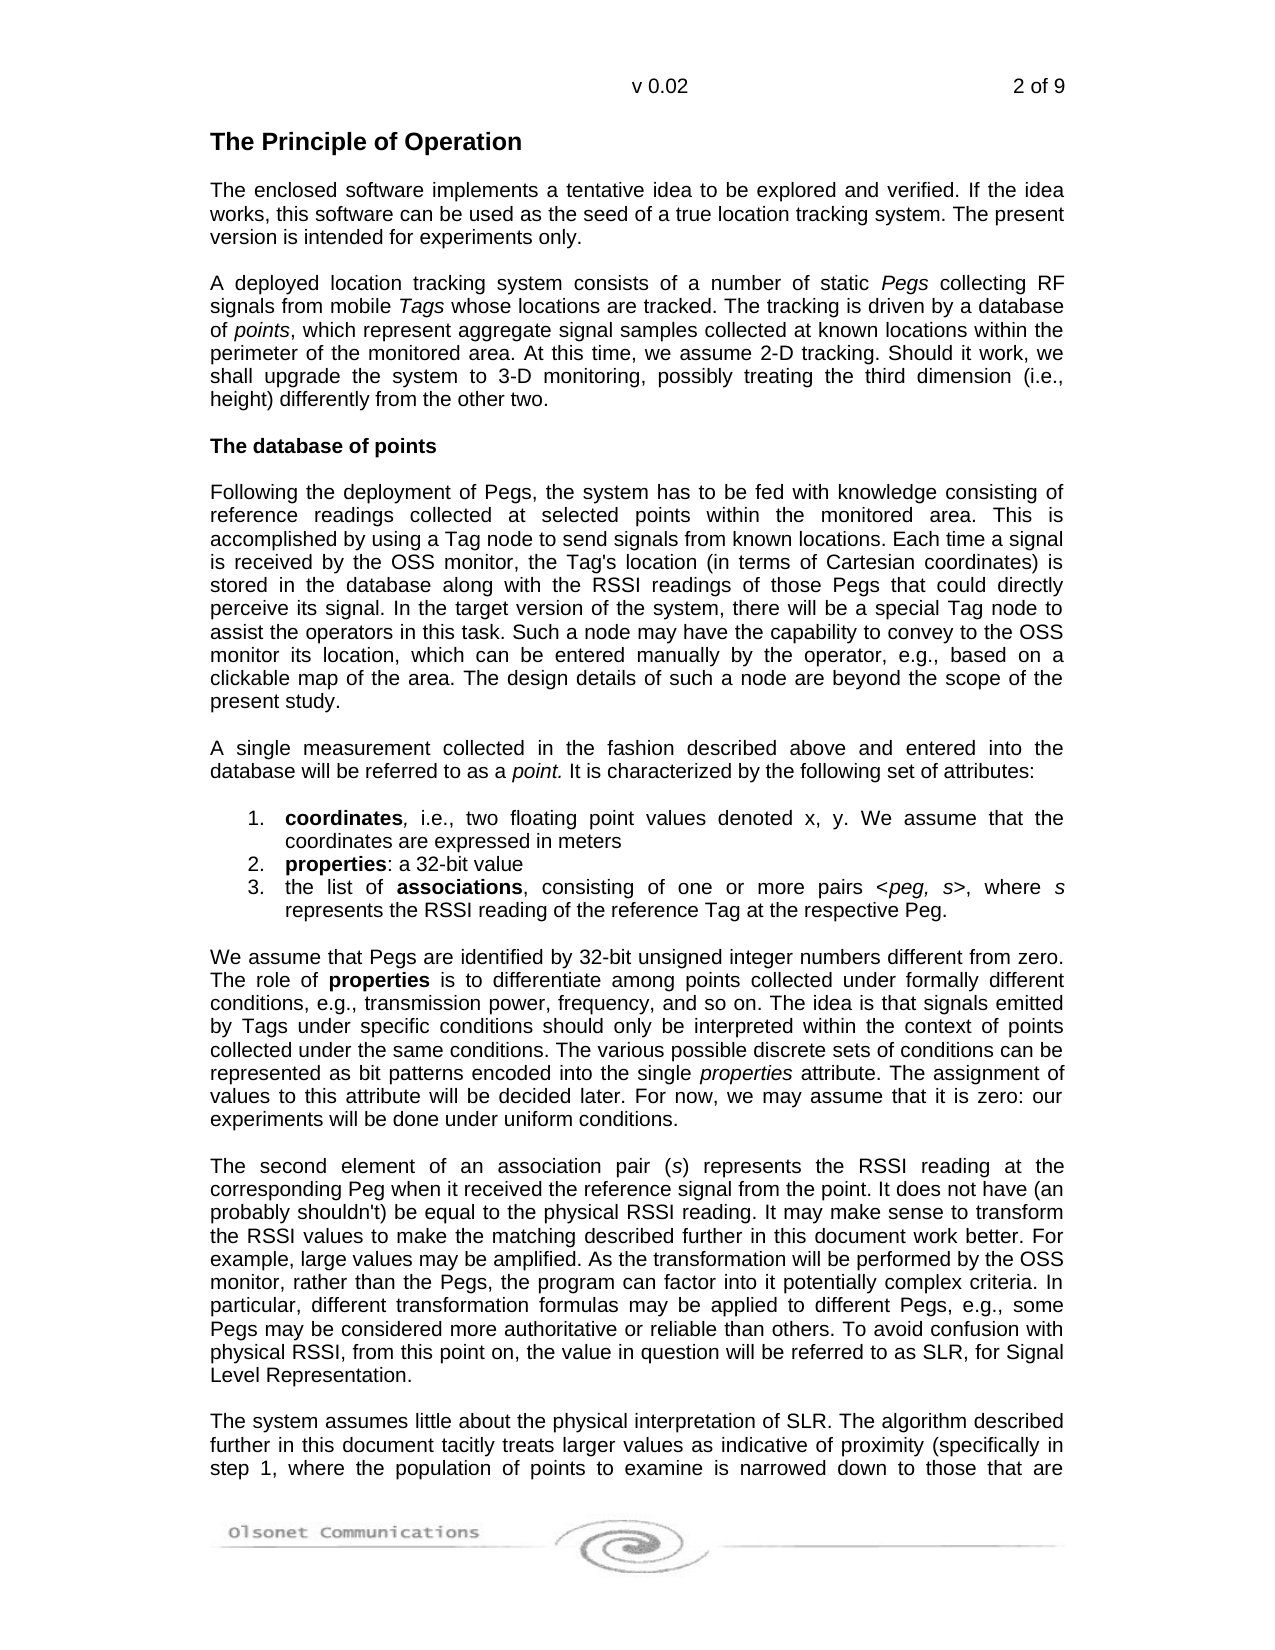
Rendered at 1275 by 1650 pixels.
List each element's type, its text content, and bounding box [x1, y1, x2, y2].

text The second element of an association pair (s) represents the RSSI reading at the corresponding Peg when it received the reference signal from the point. It does not have (an probably shouldn't) be equal to the physical RSSI reading. It may make sense to transform the RSSI values to make the matching described further in this document work better. For example, large values may be amplified. As the transformation will be performed by the OSS monitor, rather than the Pegs, the program can factor into it potentially complex criteria. In particular, different transformation formulas may be applied to different Pegs, e.g., some Pegs may be considered more authoritative or reliable than others. To avoid confusion with physical RSSI, from this point on, the value in question will be referred to as SLR, for Signal Level Representation. [210, 1154, 1065, 1387]
list properties: a 32-bit value [247, 852, 1065, 876]
text The enclosed software implements a tentative idea to be explored and verified. If the idea works, this software can be used as the seed of a true location tracking system. The present version is intended for experiments only. [210, 179, 1065, 248]
text We assume that Pegs are identified by 32-bit unsigned integer numbers different from zero. The role of properties is to differentiate among points collected under formally different conditions, e.g., transmission power, frequency, and so on. The idea is that signals emitted by Tags under specific conditions should only be interpreted within the context of points collected under the same conditions. The various possible discrete sets of conditions can be represented as bit patterns encoded into the single properties attribute. The assignment of values to this attribute will be decided later. For now, we may assume that it is zero: our experiments will be done under uniform conditions. [210, 945, 1065, 1131]
subtitle The Principle of Operation [210, 128, 1065, 156]
list coordinates, i.e., two floating point values denoted x, y. We assume that the coordinates are expressed in meters [247, 806, 1065, 852]
text Following the deployment of Pegs, the system has to be fed with knowledge consisting of reference readings collected at selected points within the monitored area. This is accomplished by using a Tag node to send signals from known locations. Each time a signal is received by the OSS monitor, the Tag's location (in terms of Cartesian coordinates) is stored in the database along with the RSSI readings of those Pegs that could directly perceive its signal. In the target version of the system, there will be a special Tag node to assist the operators in this task. Such a node may have the capability to convey to the OSS monitor its location, which can be entered manually by the operator, e.g., based on a clickable map of the area. The design details of such a node are beyond the scope of the present study. [210, 481, 1065, 713]
subtitle The database of points [210, 434, 1065, 458]
list the list of associations, consisting of one or more pairs <peg, s>, where s represents the RSSI reading of the reference Tag at the respective Peg. [247, 876, 1065, 922]
text A deployed location tracking system consists of a number of static Pegs collecting RF signals from mobile Tags whose locations are tracked. The tracking is driven by a database of points, which represent aggregate signal samples collected at known locations within the perimeter of the monitored area. At this time, we assume 2-D tracking. Should it work, we shall upgrade the system to 3-D monitoring, possibly treating the third dimension (i.e., height) differently from the other two. [210, 272, 1065, 411]
text A single measurement collected in the fashion described above and entered into the database will be referred to as a point. It is characterized by the following set of attributes: [210, 736, 1065, 783]
text The system assumes little about the physical interpretation of SLR. The algorithm described further in this document tacitly treats larger values as indicative of proximity (specifically in step 1, where the population of points to examine is narrowed down to those that are [210, 1410, 1065, 1480]
picture [210, 1504, 1065, 1596]
